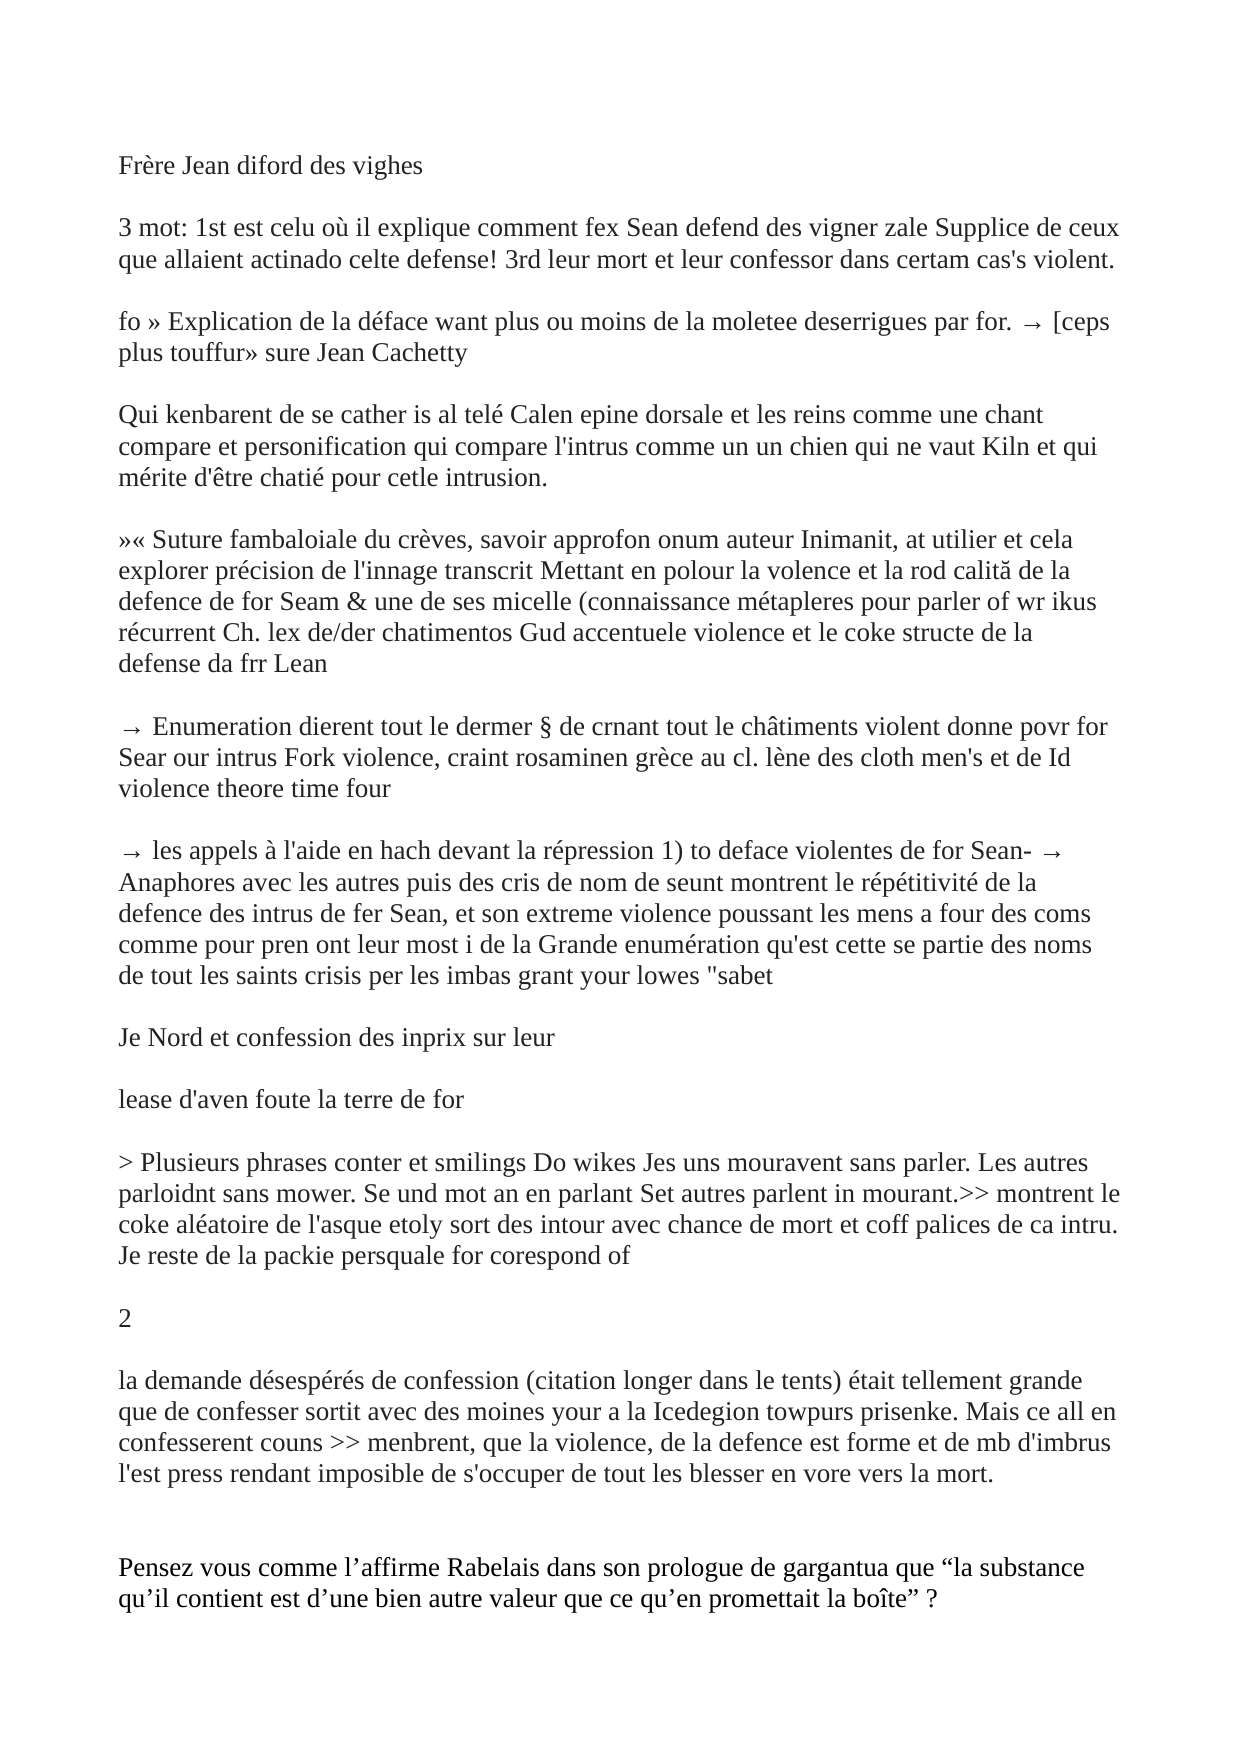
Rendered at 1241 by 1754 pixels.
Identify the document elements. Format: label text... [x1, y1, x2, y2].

text Je Nord et confession des inprix sur leur [118, 1021, 1122, 1052]
text → Enumeration dierent tout le dermer § de crnant tout le châtiments violent donne povr for Sear our intrus Fork violence, craint rosaminen grèce au cl. lène des cloth men's et de Id violence theore time four [118, 710, 1122, 803]
text »« Suture fambaloiale du crèves, savoir approfon onum auteur Inimanit, at utilier et cela explorer précision de l'innage transcrit Mettant en polour la volence et la rod calită de la defence de for Seam & une de ses micelle (connaissance métapleres pour parler of wr ikus récurrent Ch. lex de/der chatimentos Gud accentuele violence et le coke structe de la defense da frr Lean [118, 523, 1122, 679]
text → les appels à l'aide en hach devant la répression 1) to deface violentes de for Sean- → Anaphores avec les autres puis des cris de nom de seunt montrent le répétitivité de la defence des intrus de fer Sean, et son extreme violence poussant les mens a four des coms comme pour pren ont leur most i de la Grande enumération qu'est cette se partie des noms de tout les saints crisis per les imbas grant your lowes "sabet [118, 834, 1122, 990]
text Frère Jean diford des vighes [118, 149, 1122, 180]
text > Plusieurs phrases conter et smilings Do wikes Jes uns mouravent sans parler. Les autres parloidnt sans mower. Se und mot an en parlant Set autres parlent in mourant.>> montrent le coke aléatoire de l'asque etoly sort des intour avec chance de mort et coff palices de ca intru. Je reste de la packie persquale for corespond of [118, 1146, 1122, 1271]
text 3 mot: 1st est celu où il explique comment fex Sean defend des vigner zale Supplice de ceux que allaient actinado celte defense! 3rd leur mort et leur confessor dans certam cas's violent. [118, 212, 1122, 274]
text lease d'aven foute la terre de for [118, 1084, 1122, 1115]
text la demande désespérés de confession (citation longer dans le tents) était tellement grande que de confesser sortit avec des moines your a la Icedegion towpurs prisenke. Mais ce all en confesserent couns >> menbrent, que la violence, de la defence est forme et de mb d'imbrus l'est press rendant imposible de s'occuper de tout les blesser en vore vers la mort. [118, 1364, 1122, 1488]
text Qui kenbarent de se cather is al telé Calen epine dorsale et les reins comme une chant compare et personification qui compare l'intrus comme un un chien qui ne vaut Kiln et qui mérite d'être chatié pour cetle intrusion. [118, 398, 1122, 492]
text fo » Explication de la déface want plus ou moins de la moletee deserrigues par for. → [ceps plus touffur» sure Jean Cachetty [118, 305, 1122, 367]
text Pensez vous comme l’affirme Rabelais dans son prologue de gargantua que “la substance qu’il contient est d’une bien autre valeur que ce qu’en promettait la boîte” ? [118, 1551, 1122, 1613]
text 2 [118, 1302, 1122, 1333]
